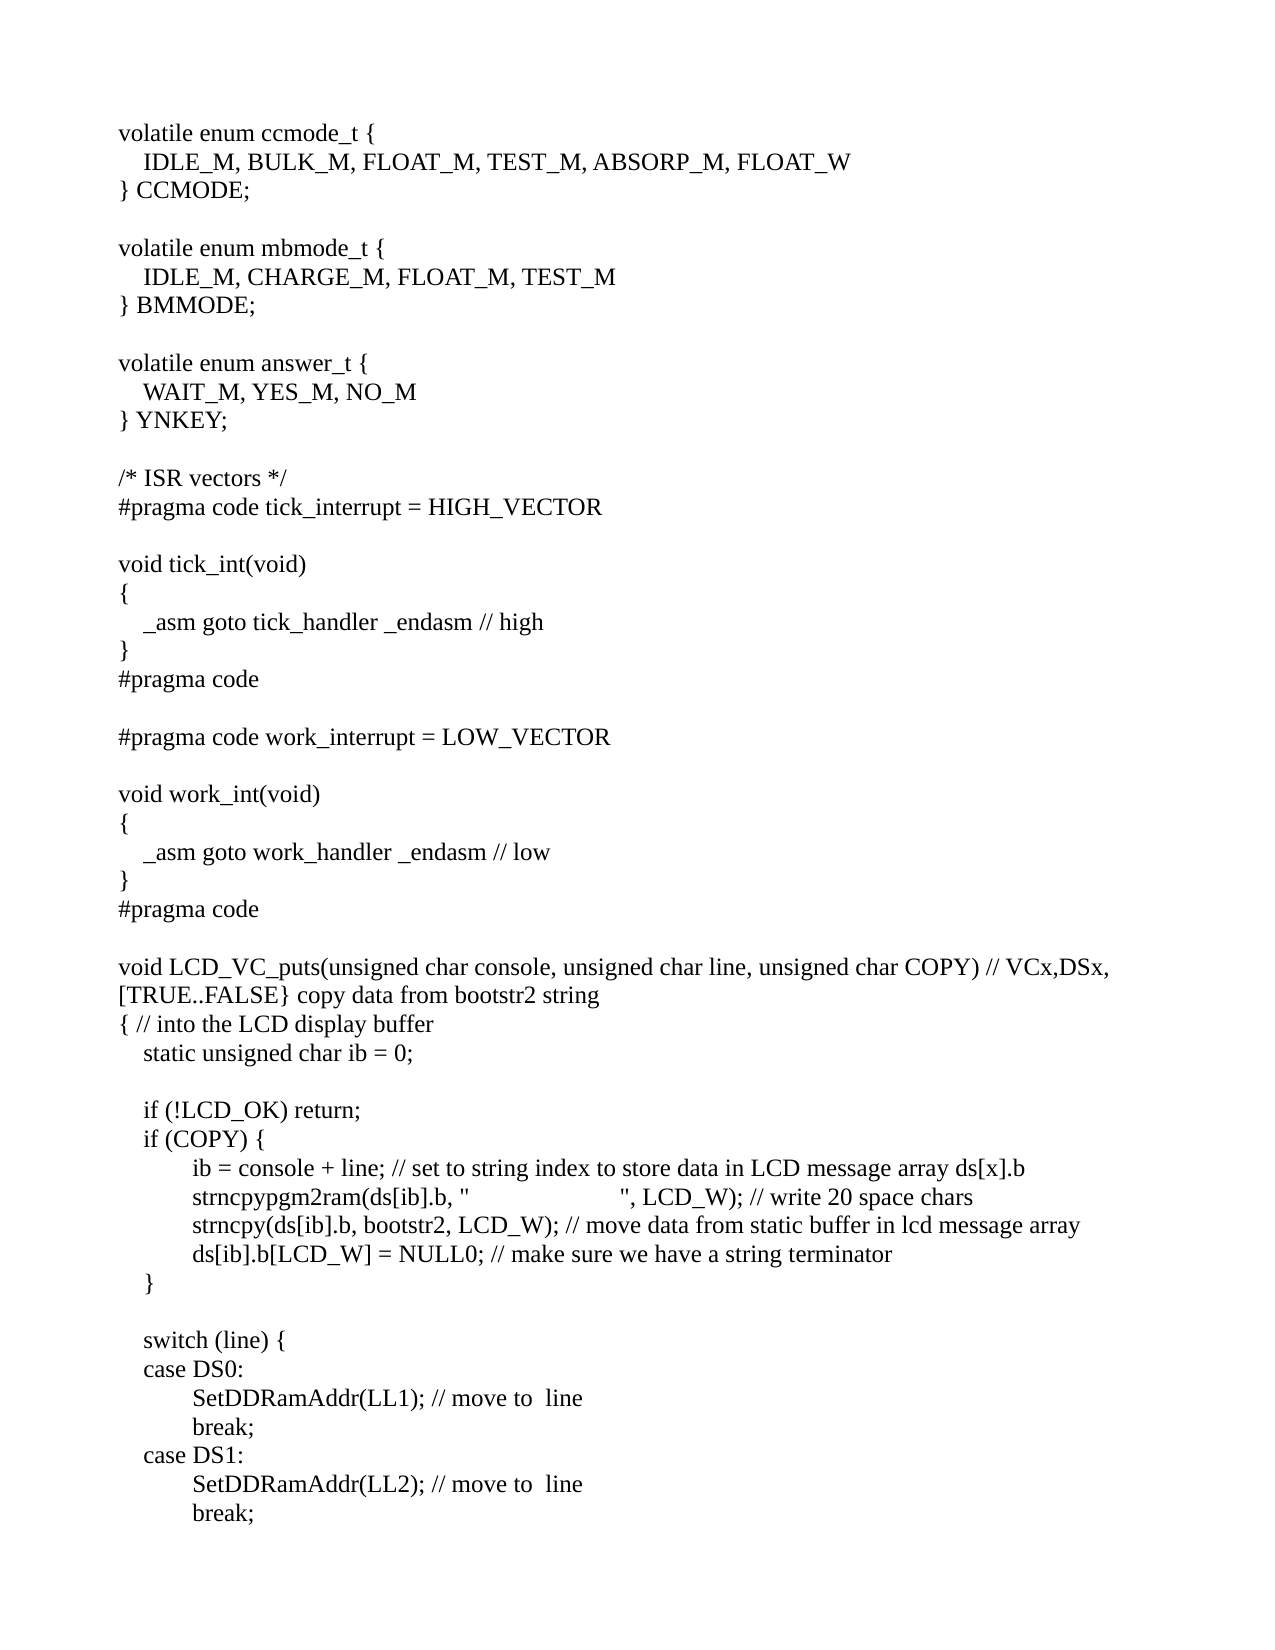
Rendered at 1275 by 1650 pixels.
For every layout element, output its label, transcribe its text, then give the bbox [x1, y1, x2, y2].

text #pragma code tick_interrupt = HIGH_VECTOR [118, 492, 1157, 521]
text } [118, 1268, 1157, 1297]
text strncpy(ds[ib].b, bootstr2, LCD_W); // move data from static buffer in lcd message array [118, 1211, 1157, 1239]
text void work_int(void) [118, 779, 1157, 808]
text } YNKEY; [118, 406, 1157, 434]
text ds[ib].b[LCD_W] = NULL0; // make sure we have a string terminator [118, 1239, 1157, 1268]
text } [118, 866, 1157, 894]
text IDLE_M, BULK_M, FLOAT_M, TEST_M, ABSORP_M, FLOAT_W [118, 147, 1157, 176]
text _asm goto work_handler _endasm // low [118, 837, 1157, 866]
text #pragma code [118, 664, 1157, 693]
text } [118, 636, 1157, 664]
text #pragma code work_interrupt = LOW_VECTOR [118, 722, 1157, 751]
text break; [118, 1412, 1157, 1441]
text ib = console + line; // set to string index to store data in LCD message array ds[x].b [118, 1153, 1157, 1182]
text WAIT_M, YES_M, NO_M [118, 377, 1157, 406]
text SetDDRamAddr(LL1); // move to line [118, 1383, 1157, 1412]
text volatile enum mbmode_t { [118, 233, 1157, 262]
text IDLE_M, CHARGE_M, FLOAT_M, TEST_M [118, 262, 1157, 291]
text { [118, 578, 1157, 607]
text case DS1: [118, 1441, 1157, 1469]
text volatile enum answer_t { [118, 348, 1157, 377]
text /* ISR vectors */ [118, 463, 1157, 492]
text if (COPY) { [118, 1124, 1157, 1153]
text switch (line) { [118, 1326, 1157, 1354]
text SetDDRamAddr(LL2); // move to line [118, 1469, 1157, 1498]
text { // into the LCD display buffer [118, 1009, 1157, 1038]
text } CCMODE; [118, 176, 1157, 204]
text break; [118, 1498, 1157, 1527]
text if (!LCD_OK) return; [118, 1096, 1157, 1124]
text void tick_int(void) [118, 549, 1157, 578]
text case DS0: [118, 1354, 1157, 1383]
text void LCD_VC_puts(unsigned char console, unsigned char line, unsigned char COPY) // VCx,DSx, [TRUE..FALSE} copy data from bootstr2 string [118, 952, 1157, 1009]
text volatile enum ccmode_t { [118, 118, 1157, 147]
text strncpypgm2ram(ds[ib].b, " ", LCD_W); // write 20 space chars [118, 1182, 1157, 1211]
text #pragma code [118, 894, 1157, 923]
text } BMMODE; [118, 291, 1157, 319]
text { [118, 808, 1157, 837]
text _asm goto tick_handler _endasm // high [118, 607, 1157, 636]
text static unsigned char ib = 0; [118, 1038, 1157, 1067]
